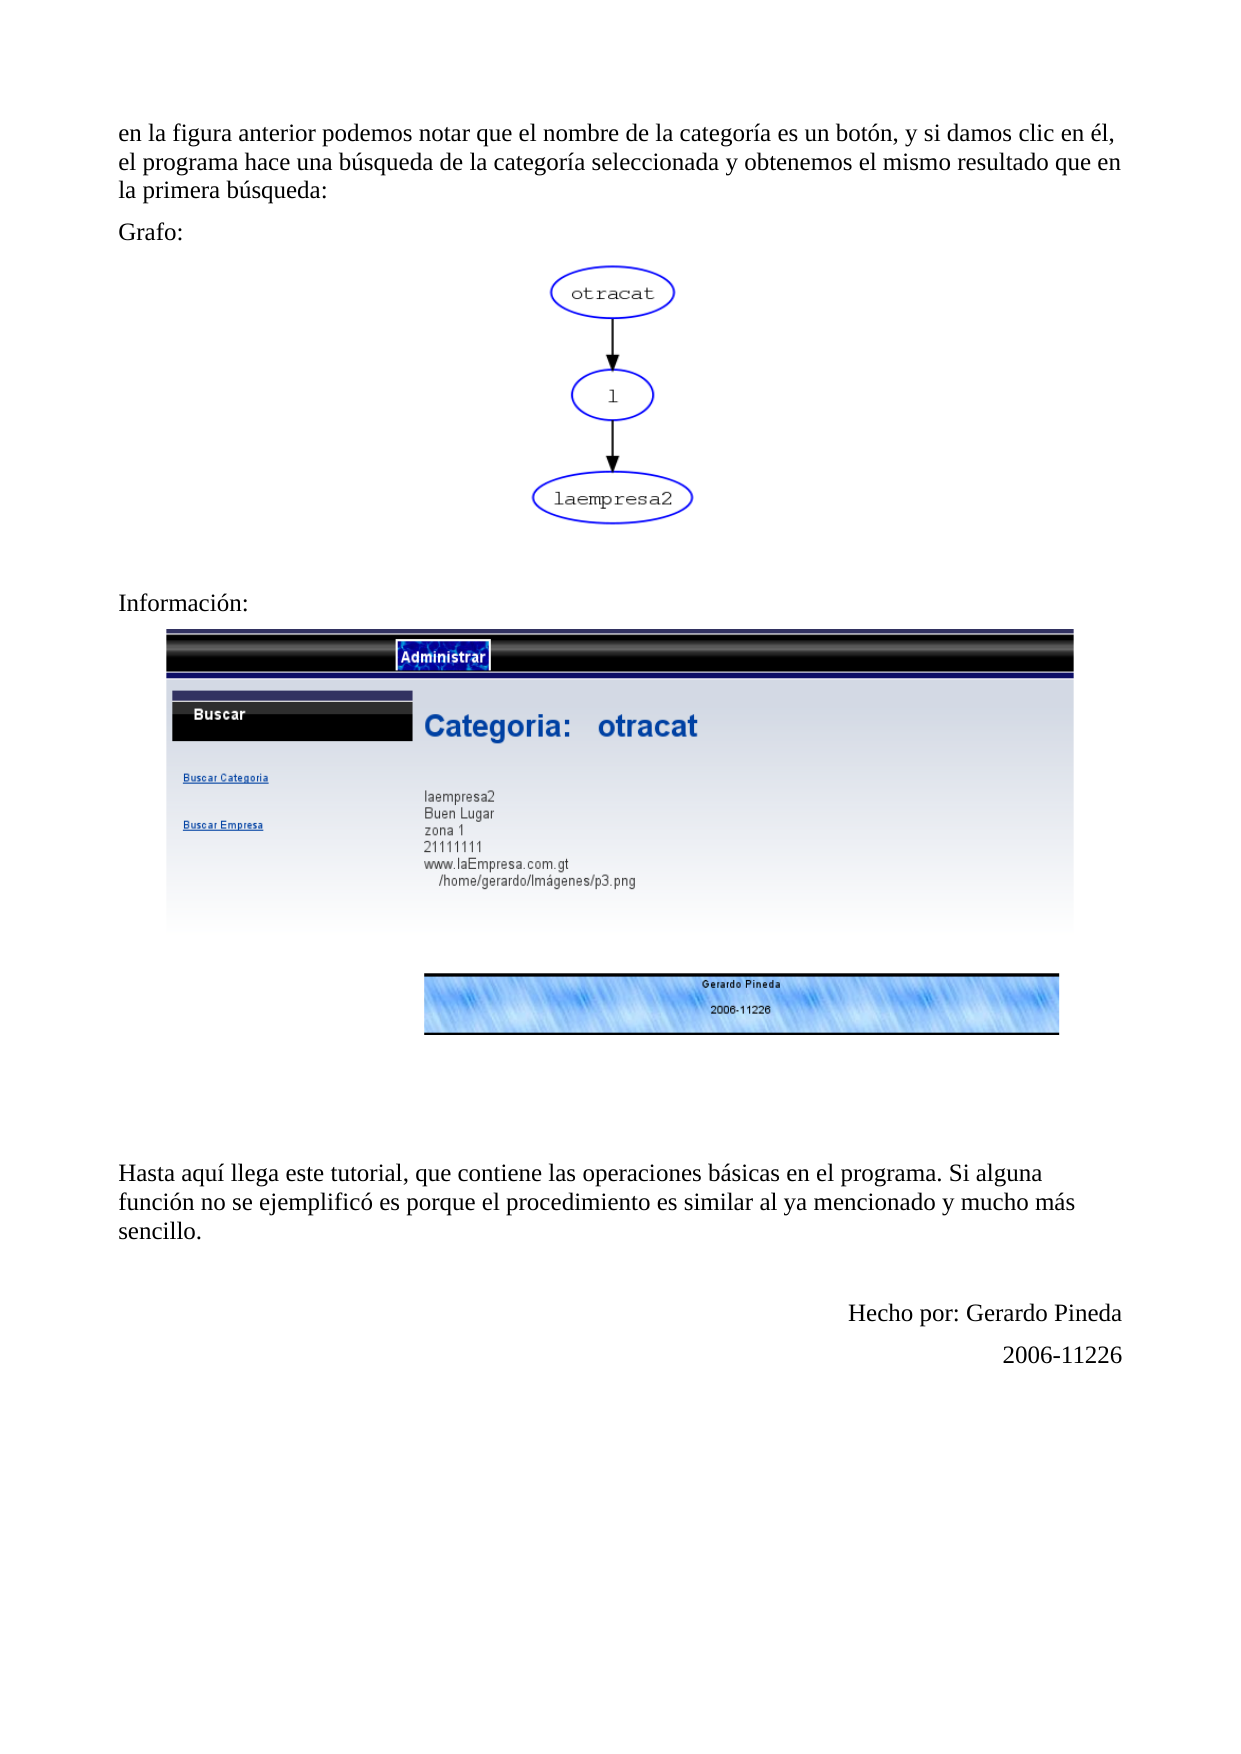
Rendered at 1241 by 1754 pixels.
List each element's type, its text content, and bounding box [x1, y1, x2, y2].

text en la figura anterior podemos notar que el nombre de la categoría es un botón, y si damos clic en él, el programa hace una búsqueda de la categoría seleccionada y obtenemos el mismo resultado que en la primera búsqueda: [118, 118, 1122, 204]
text Hecho por: Gerardo Pineda [118, 1298, 1122, 1327]
text 2006-11226 [118, 1340, 1122, 1368]
text Información: [118, 588, 1122, 617]
text Grafo: [118, 217, 1122, 246]
picture [166, 629, 1074, 1035]
text Hasta aquí llega este tutorial, que contiene las operaciones básicas en el programa. Si alguna función no se ejemplificó es porque el procedimiento es similar al ya mencionado y mucho más sencillo. [118, 1158, 1122, 1245]
picture [527, 258, 713, 534]
